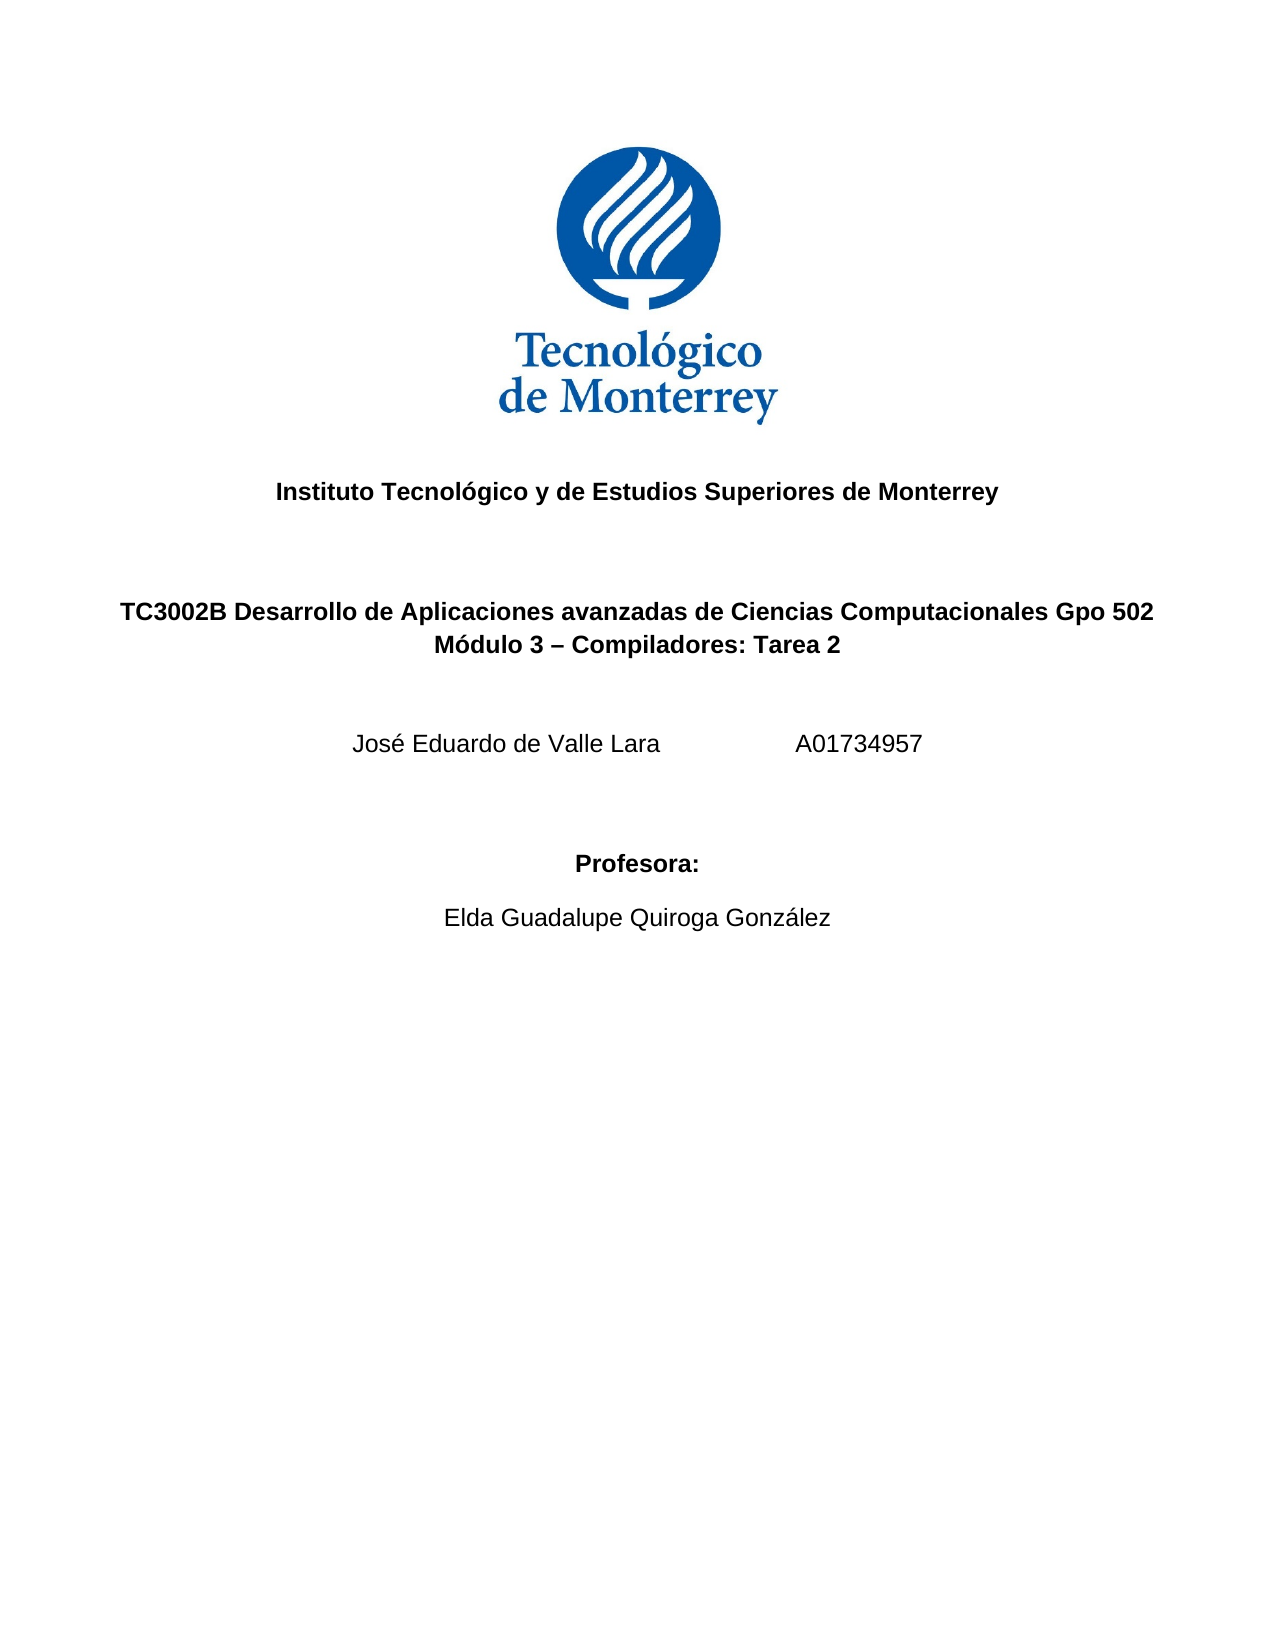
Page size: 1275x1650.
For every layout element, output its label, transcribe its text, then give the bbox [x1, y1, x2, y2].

text Instituto Tecnológico y de Estudios Superiores de Monterrey [118, 477, 1157, 506]
text José Eduardo de Valle Lara A01734957 [118, 729, 1157, 758]
subtitle TC3002B Desarrollo de Aplicaciones avanzadas de Ciencias Computacionales Gpo 502 [118, 597, 1157, 626]
subtitle Módulo 3 – Compiladores: Tarea 2 [118, 630, 1157, 659]
picture [470, 118, 805, 452]
text Elda Guadalupe Quiroga González [118, 903, 1157, 931]
text Profesora: [118, 849, 1157, 878]
